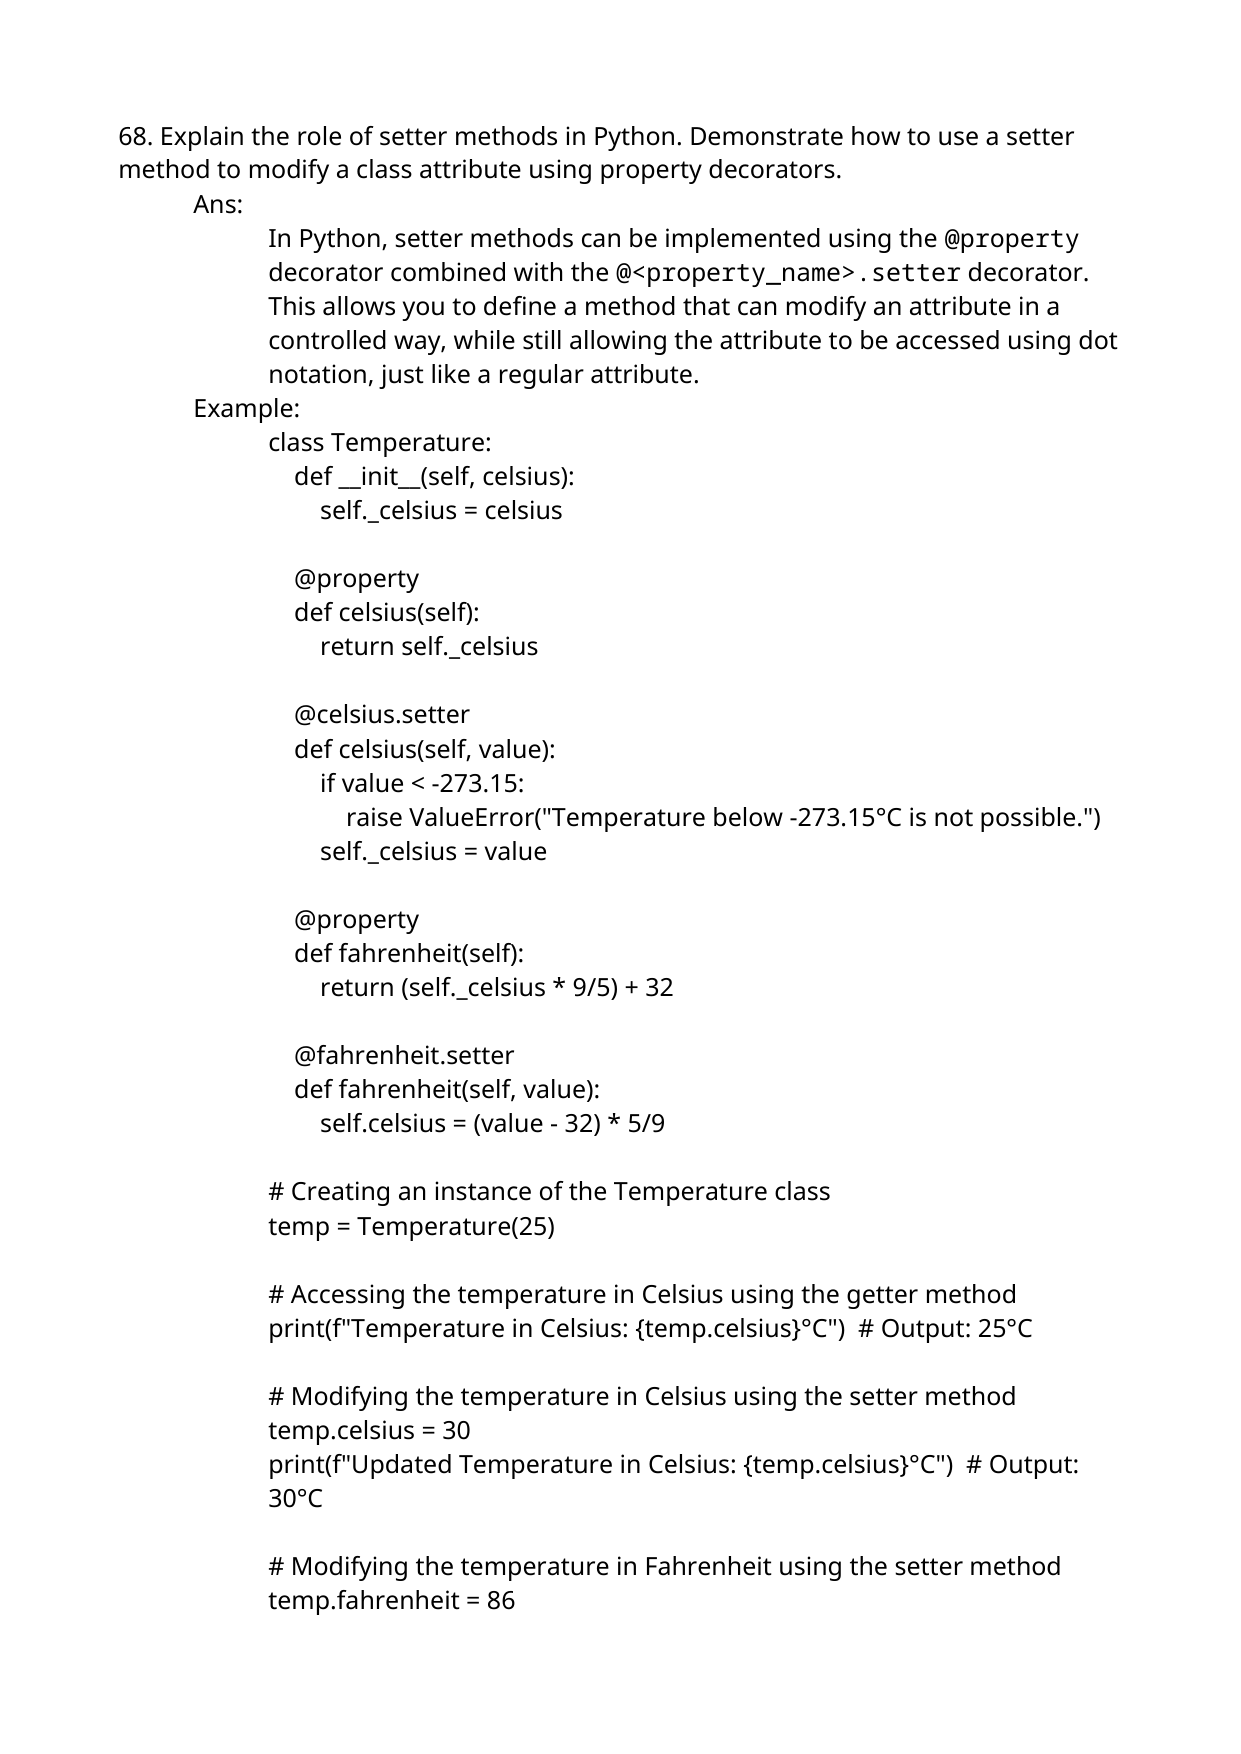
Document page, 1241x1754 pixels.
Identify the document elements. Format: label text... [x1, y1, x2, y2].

text temp.celsius = 30 [268, 1412, 1122, 1447]
text print(f"Temperature in Celsius: {temp.celsius}°C") # Output: 25°C [268, 1310, 1122, 1344]
text 68. Explain the role of setter methods in Python. Demonstrate how to use a setter method to modify a class attribute using property decorators. [118, 118, 1122, 186]
text return (self._celsius * 9/5) + 32 [268, 970, 1122, 1004]
text temp = Temperature(25) [268, 1208, 1122, 1242]
text self._celsius = celsius [268, 493, 1122, 527]
text raise ValueError("Temperature below -273.15°C is not possible.") [268, 799, 1122, 833]
text Example: [193, 391, 1122, 425]
text temp.fahrenheit = 86 [268, 1583, 1122, 1617]
text # Accessing the temperature in Celsius using the getter method [268, 1276, 1122, 1310]
text print(f"Updated Temperature in Celsius: {temp.celsius}°C") # Output: 30°C [268, 1447, 1122, 1515]
text # Creating an instance of the Temperature class [268, 1174, 1122, 1208]
text In Python, setter methods can be implemented using the @property decorator combined with the @<property_name>.setter decorator. This allows you to define a method that can modify an attribute in a controlled way, while still allowing the attribute to be accessed using dot notation, just like a regular attribute. [268, 220, 1122, 391]
text self.celsius = (value - 32) * 5/9 [268, 1106, 1122, 1140]
text @property [268, 902, 1122, 936]
text def celsius(self): [268, 595, 1122, 629]
text @property [268, 561, 1122, 595]
text def fahrenheit(self, value): [268, 1072, 1122, 1106]
text # Modifying the temperature in Fahrenheit using the setter method [268, 1549, 1122, 1583]
text # Modifying the temperature in Celsius using the setter method [268, 1378, 1122, 1412]
text return self._celsius [268, 629, 1122, 663]
text if value < -273.15: [268, 765, 1122, 799]
text def celsius(self, value): [268, 731, 1122, 765]
text Ans: [118, 186, 1122, 220]
text @celsius.setter [268, 697, 1122, 731]
text class Temperature: [268, 425, 1122, 459]
text def __init__(self, celsius): [268, 459, 1122, 493]
text self._celsius = value [268, 833, 1122, 867]
text def fahrenheit(self): [268, 936, 1122, 970]
text @fahrenheit.setter [268, 1038, 1122, 1072]
